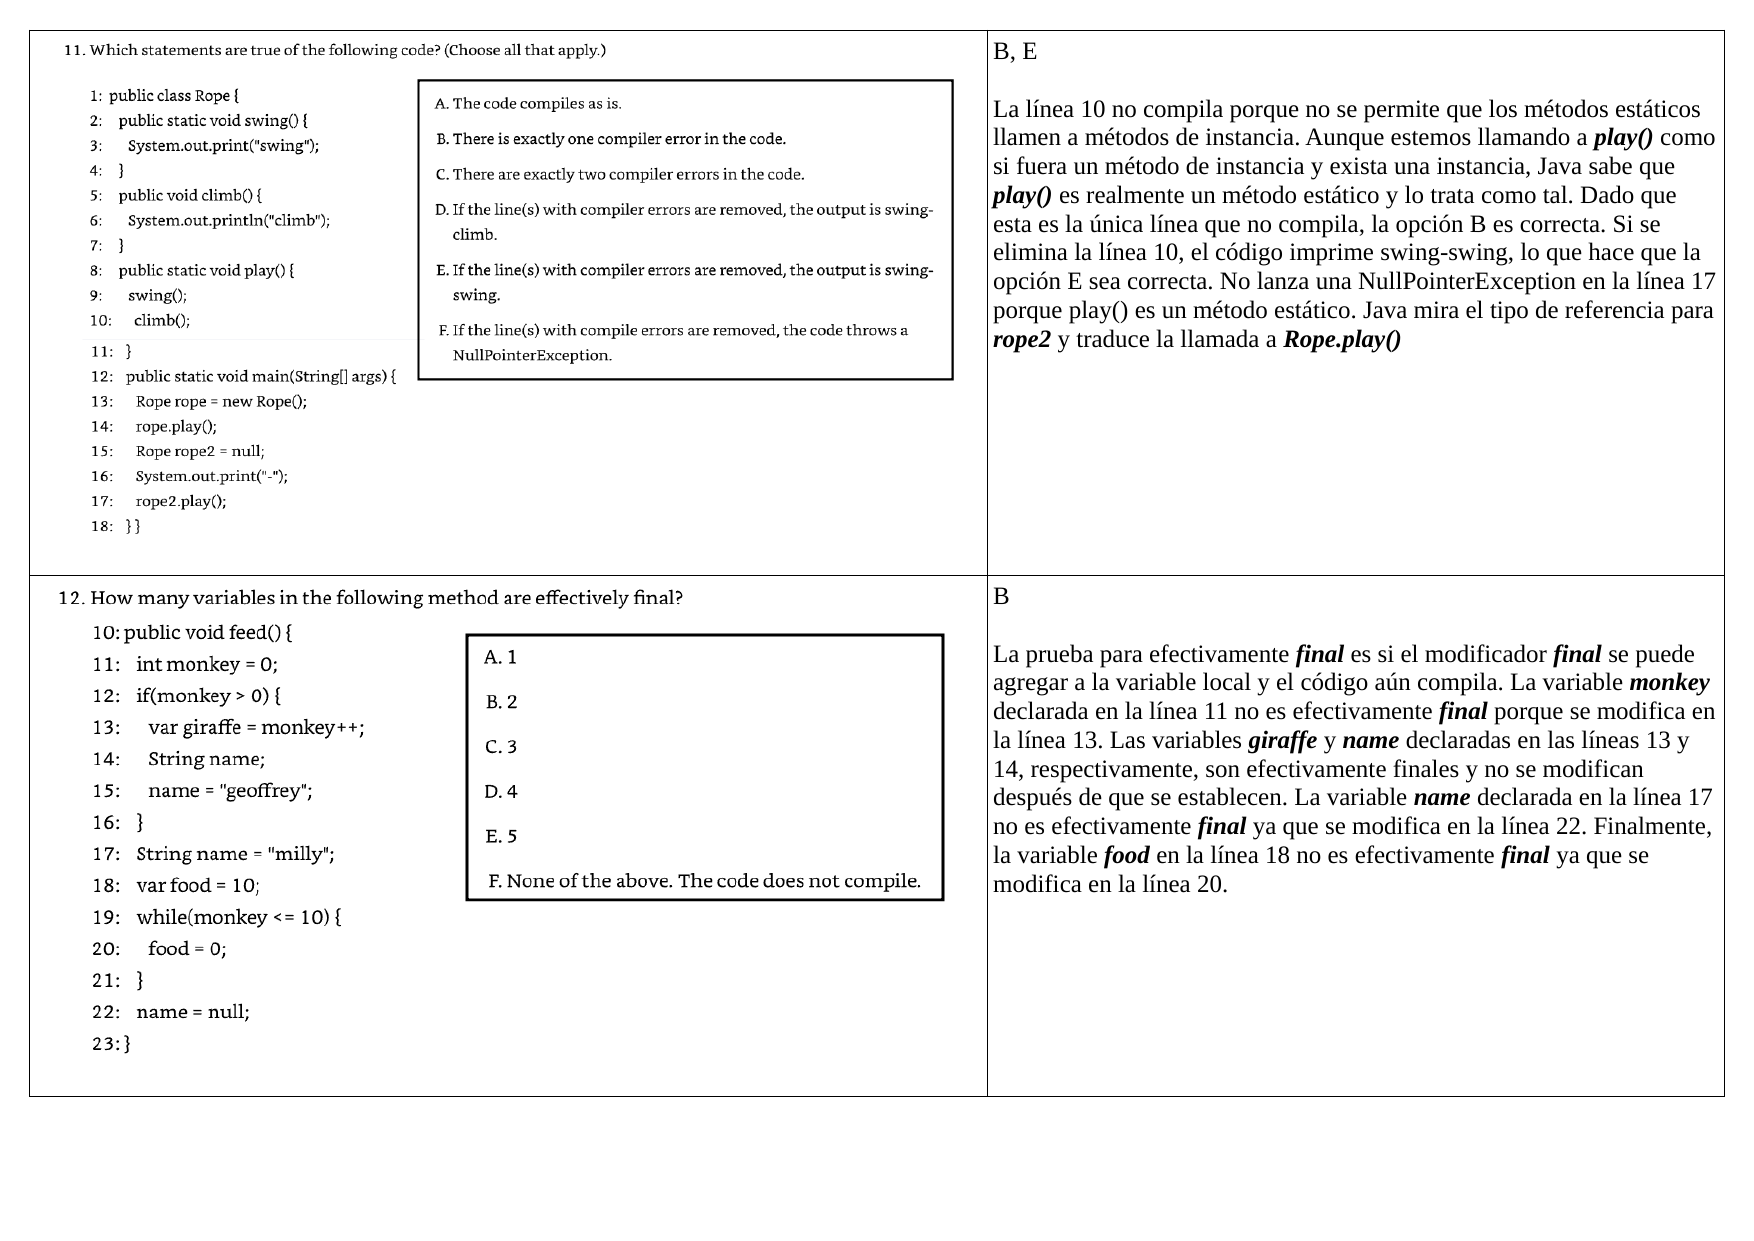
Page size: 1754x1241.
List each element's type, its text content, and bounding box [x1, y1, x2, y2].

table_cell B La prueba para efectivamente final es si el modificador final se puede agregar a la variable local y el código aún compila. La variable monkey declarada en la línea 11 no es efectivamente final porque se modifica en la línea 13. Las variables giraffe y name declaradas en las líneas 13 y 14, respectivamente, son efectivamente finales y no se modifican después de que se establecen. La variable name declarada en la línea 17 no es efectivamente final ya que se modifica en la línea 22. Finalmente, la variable food en la línea 18 no es efectivamente final ya que se modifica en la línea 20. [988, 576, 1724, 1096]
picture [53, 581, 963, 1062]
picture [54, 36, 963, 540]
table_cell B, E La línea 10 no compila porque no se permite que los métodos estáticos llamen a métodos de instancia. Aunque estemos llamando a play() como si fuera un método de instancia y exista una instancia, Java sabe que play() es realmente un método estático y lo trata como tal. Dado que esta es la única línea que no compila, la opción B es correcta. Si se elimina la línea 10, el código imprime swing-swing, lo que hace que la opción E sea correcta. No lanza una NullPointerException en la línea 17 porque play() es un método estático. Java mira el tipo de referencia para rope2 y traduce la llamada a Rope.play() [988, 31, 1724, 574]
table_cell [30, 576, 987, 1096]
table_cell [30, 31, 987, 574]
